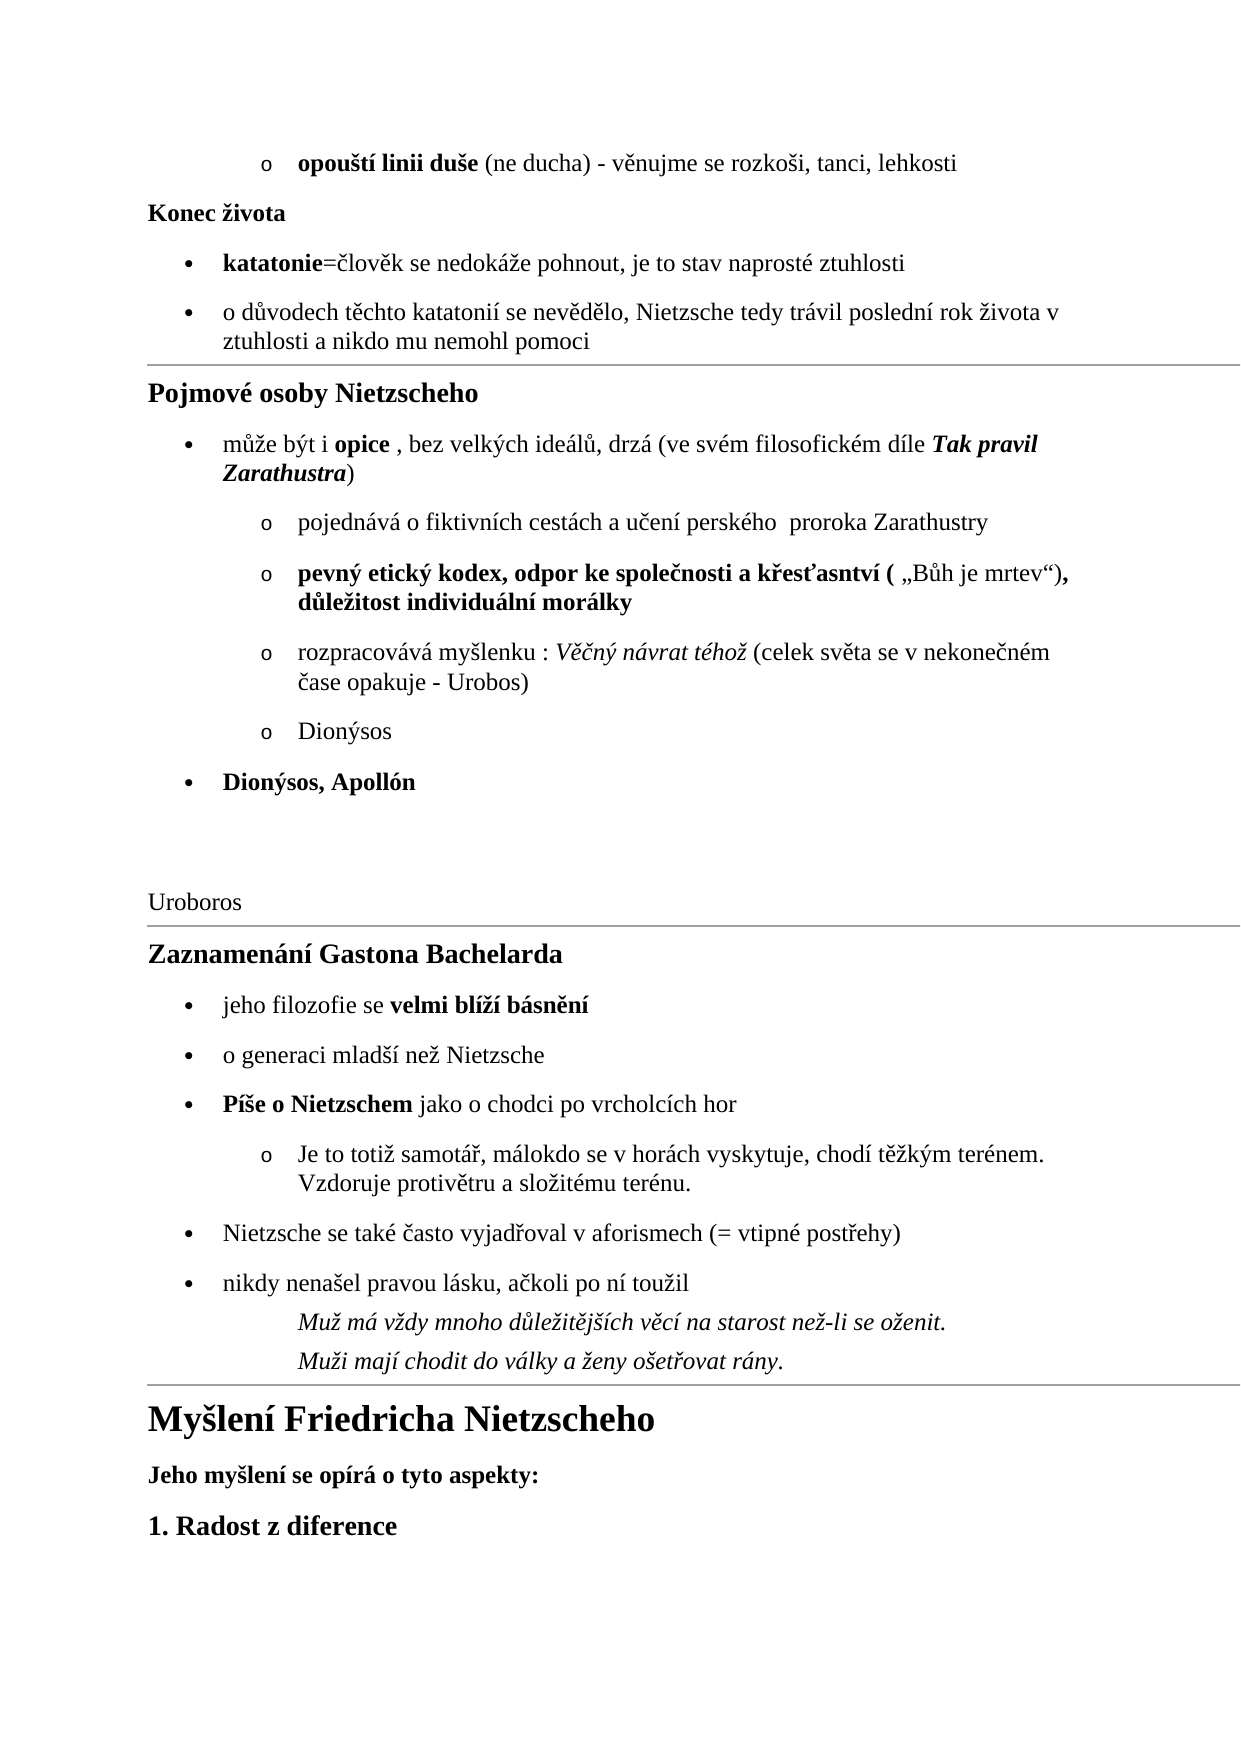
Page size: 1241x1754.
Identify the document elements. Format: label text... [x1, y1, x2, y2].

text Muž má vždy mnoho důležitějších věcí na starost než-li se oženit. [298, 1307, 1093, 1336]
list opouští linii duše (ne ducha) - věnujme se rozkoši, tanci, lehkosti [260, 148, 1093, 177]
list pevný etický kodex, odpor ke společnosti a křesťasntví ( „Bůh je mrtev“), důležitost individuální morálky [260, 558, 1093, 616]
list rozpracovává myšlenku : Věčný návrat téhož (celek světa se v nekonečném čase opakuje - Urobos) [260, 637, 1093, 695]
list Je to totiž samotář, málokdo se v horách vyskytuje, chodí těžkým terénem. Vzdoruje protivětru a složitému terénu. [260, 1139, 1093, 1197]
list pojednává o fiktivních cestách a učení perského proroka Zarathustry [260, 507, 1093, 537]
text Uroboros [148, 887, 1093, 916]
list může být i opice , bez velkých ideálů, drzá (ve svém filosofickém díle Tak pravil Zarathustra) [185, 429, 1093, 487]
list Dionýsos [260, 716, 1093, 746]
list nikdy nenašel pravou lásku, ačkoli po ní toužil [185, 1268, 1093, 1296]
list jeho filozofie se velmi blíží básnění [185, 990, 1093, 1019]
list Dionýsos, Apollón [185, 767, 1093, 795]
list o důvodech těchto katatonií se nevědělo, Nietzsche tedy trávil poslední rok života v ztuhlosti a nikdo mu nemohl pomoci [185, 297, 1093, 355]
list Píše o Nietzschem jako o chodci po vrcholcích hor [185, 1089, 1093, 1118]
text Muži mají chodit do války a ženy ošetřovat rány. [298, 1346, 1093, 1375]
subtitle 1. Radost z diference [148, 1509, 1093, 1542]
text Jeho myšlení se opírá o tyto aspekty: [148, 1460, 1093, 1489]
subtitle Myšlení Friedricha Nietzscheho [148, 1396, 1093, 1439]
list o generaci mladší než Nietzsche [185, 1040, 1093, 1068]
list Nietzsche se také často vyjadřoval v aforismech (= vtipné postřehy) [185, 1218, 1093, 1247]
subtitle Pojmové osoby Nietzscheho [148, 376, 1093, 408]
text Konec života [148, 198, 1093, 227]
subtitle Zaznamenání Gastona Bachelarda [148, 937, 1093, 969]
list katatonie=člověk se nedokáže pohnout, je to stav naprosté ztuhlosti [185, 248, 1093, 276]
